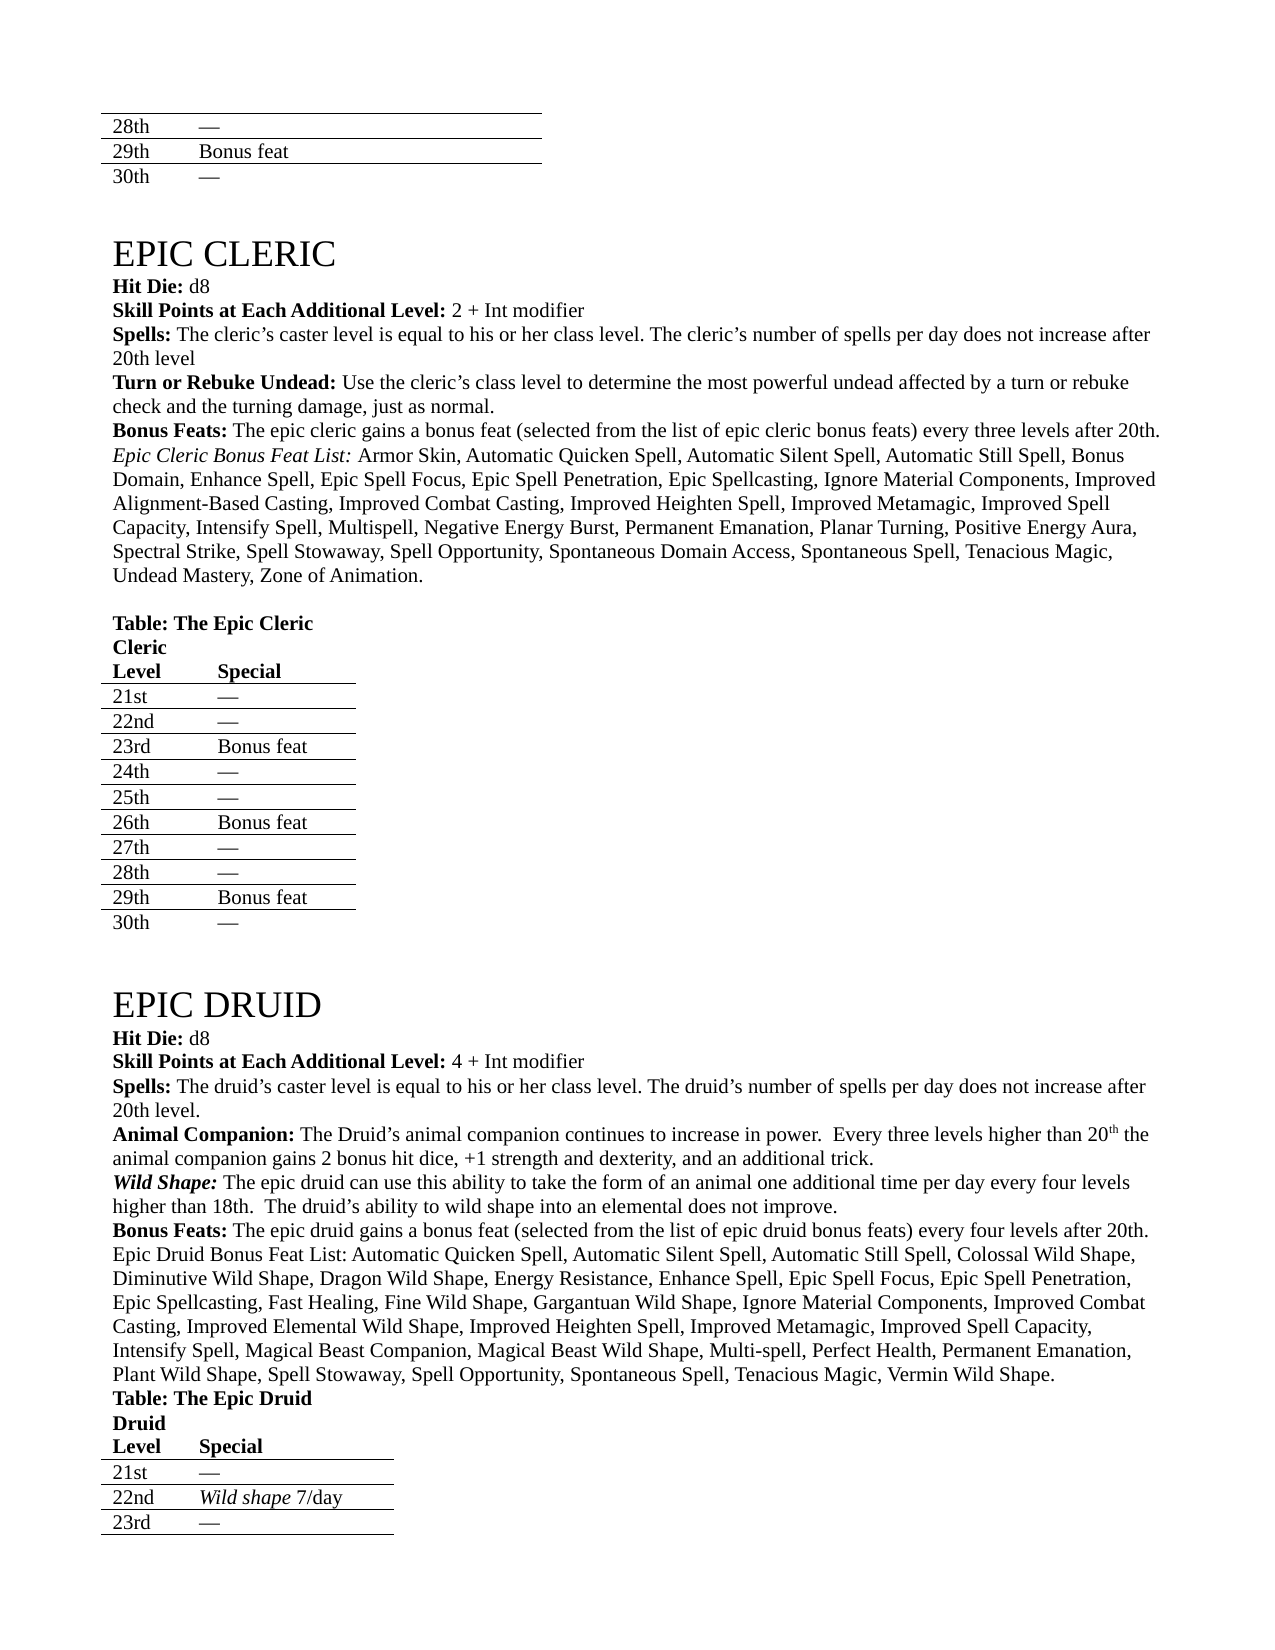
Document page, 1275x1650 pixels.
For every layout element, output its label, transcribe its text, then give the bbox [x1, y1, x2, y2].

table_cell — [206, 910, 356, 934]
table_cell 29th [101, 139, 187, 163]
table_cell — [206, 684, 356, 708]
table_cell 30th [101, 164, 187, 188]
table_cell 22nd [101, 709, 206, 733]
table_cell — [188, 1460, 394, 1484]
text Epic Druid Bonus Feat List: Automatic Quicken Spell, Automatic Silent Spell, Automatic Still Spell, Colossal Wild Shape, Diminutive Wild Shape, Dragon Wild Shape, Energy Resistance, Enhance Spell, Epic Spell Focus, Epic Spell Penetration, Epic Spellcasting, Fast Healing, Fine Wild Shape, Gargantuan Wild Shape, Ignore Material Components, Improved Combat Casting, Improved Elemental Wild Shape, Improved Heighten Spell, Improved Metamagic, Improved Spell Capacity, Intensify Spell, Magical Beast Companion, Magical Beast Wild Shape, Multi-spell, Perfect Health, Permanent Emanation, Plant Wild Shape, Spell Stowaway, Spell Opportunity, Spontaneous Spell, Tenacious Magic, Vermin Wild Shape. [112, 1242, 1162, 1386]
table_cell 22nd [101, 1485, 188, 1509]
text Skill Points at Each Additional Level: 4 + Int modifier [112, 1049, 1162, 1073]
table_cell Bonus feat [206, 810, 356, 834]
text Hit Die: d8 [112, 1025, 1162, 1049]
table_cell — [188, 1510, 394, 1534]
text Table: The Epic Cleric [112, 611, 1162, 635]
table_cell 21st [101, 684, 206, 708]
table_cell 27th [101, 835, 206, 859]
text Table: The Epic Druid [112, 1386, 1162, 1410]
table_header Special [188, 1410, 394, 1458]
text Hit Die: d8 [112, 274, 1162, 298]
table_cell 30th [101, 910, 206, 934]
subtitle EPIC CLERIC [112, 231, 1162, 274]
table_cell — [206, 785, 356, 809]
text Turn or Rebuke Undead: Use the cleric’s class level to determine the most powerful undead affected by a turn or rebuke check and the turning damage, just as normal. [112, 370, 1162, 418]
table_cell 29th [101, 885, 206, 909]
text Bonus Feats: The epic cleric gains a bonus feat (selected from the list of epic cleric bonus feats) every three levels after 20th. [112, 418, 1162, 442]
table_cell 28th [101, 114, 187, 138]
table_cell 23rd [101, 734, 206, 758]
table_cell — [188, 114, 542, 138]
table_header Special [206, 635, 356, 683]
table_header Cleric Level [101, 635, 206, 683]
text Spells: The druid’s caster level is equal to his or her class level. The druid’s number of spells per day does not increase after 20th level. [112, 1073, 1162, 1122]
table_cell Bonus feat [206, 734, 356, 758]
text Epic Cleric Bonus Feat List: Armor Skin, Automatic Quicken Spell, Automatic Silent Spell, Automatic Still Spell, Bonus Domain, Enhance Spell, Epic Spell Focus, Epic Spell Penetration, Epic Spellcasting, Ignore Material Components, Improved Alignment-Based Casting, Improved Combat Casting, Improved Heighten Spell, Improved Metamagic, Improved Spell Capacity, Intensify Spell, Multispell, Negative Energy Burst, Permanent Emanation, Planar Turning, Positive Energy Aura, Spectral Strike, Spell Stowaway, Spell Opportunity, Spontaneous Domain Access, Spontaneous Spell, Tenacious Magic, Undead Mastery, Zone of Animation. [112, 442, 1162, 587]
table_cell 23rd [101, 1510, 188, 1534]
text Wild Shape: The epic druid can use this ability to take the form of an animal one additional time per day every four levels higher than 18th. The druid’s ability to wild shape into an elemental does not improve. [112, 1170, 1162, 1218]
table_cell — [206, 835, 356, 859]
table_cell — [206, 860, 356, 884]
subtitle EPIC DRUID [112, 982, 1162, 1025]
table_cell Bonus feat [206, 885, 356, 909]
text Animal Companion: The Druid’s animal companion continues to increase in power. Every three levels higher than 20th the animal companion gains 2 bonus hit dice, +1 strength and dexterity, and an additional trick. [112, 1122, 1162, 1170]
table_cell 25th [101, 785, 206, 809]
table_cell — [188, 164, 542, 188]
text Skill Points at Each Additional Level: 2 + Int modifier [112, 298, 1162, 322]
table_header Druid Level [101, 1410, 188, 1458]
table_cell — [206, 709, 356, 733]
table_cell — [206, 760, 356, 783]
table_cell Wild shape 7/day [188, 1485, 394, 1509]
table_cell 24th [101, 760, 206, 783]
text Spells: The cleric’s caster level is equal to his or her class level. The cleric’s number of spells per day does not increase after 20th level [112, 322, 1162, 370]
table_cell 21st [101, 1460, 188, 1484]
table_cell 26th [101, 810, 206, 834]
table_cell Bonus feat [188, 139, 542, 163]
table_cell 28th [101, 860, 206, 884]
text Bonus Feats: The epic druid gains a bonus feat (selected from the list of epic druid bonus feats) every four levels after 20th. [112, 1218, 1162, 1242]
